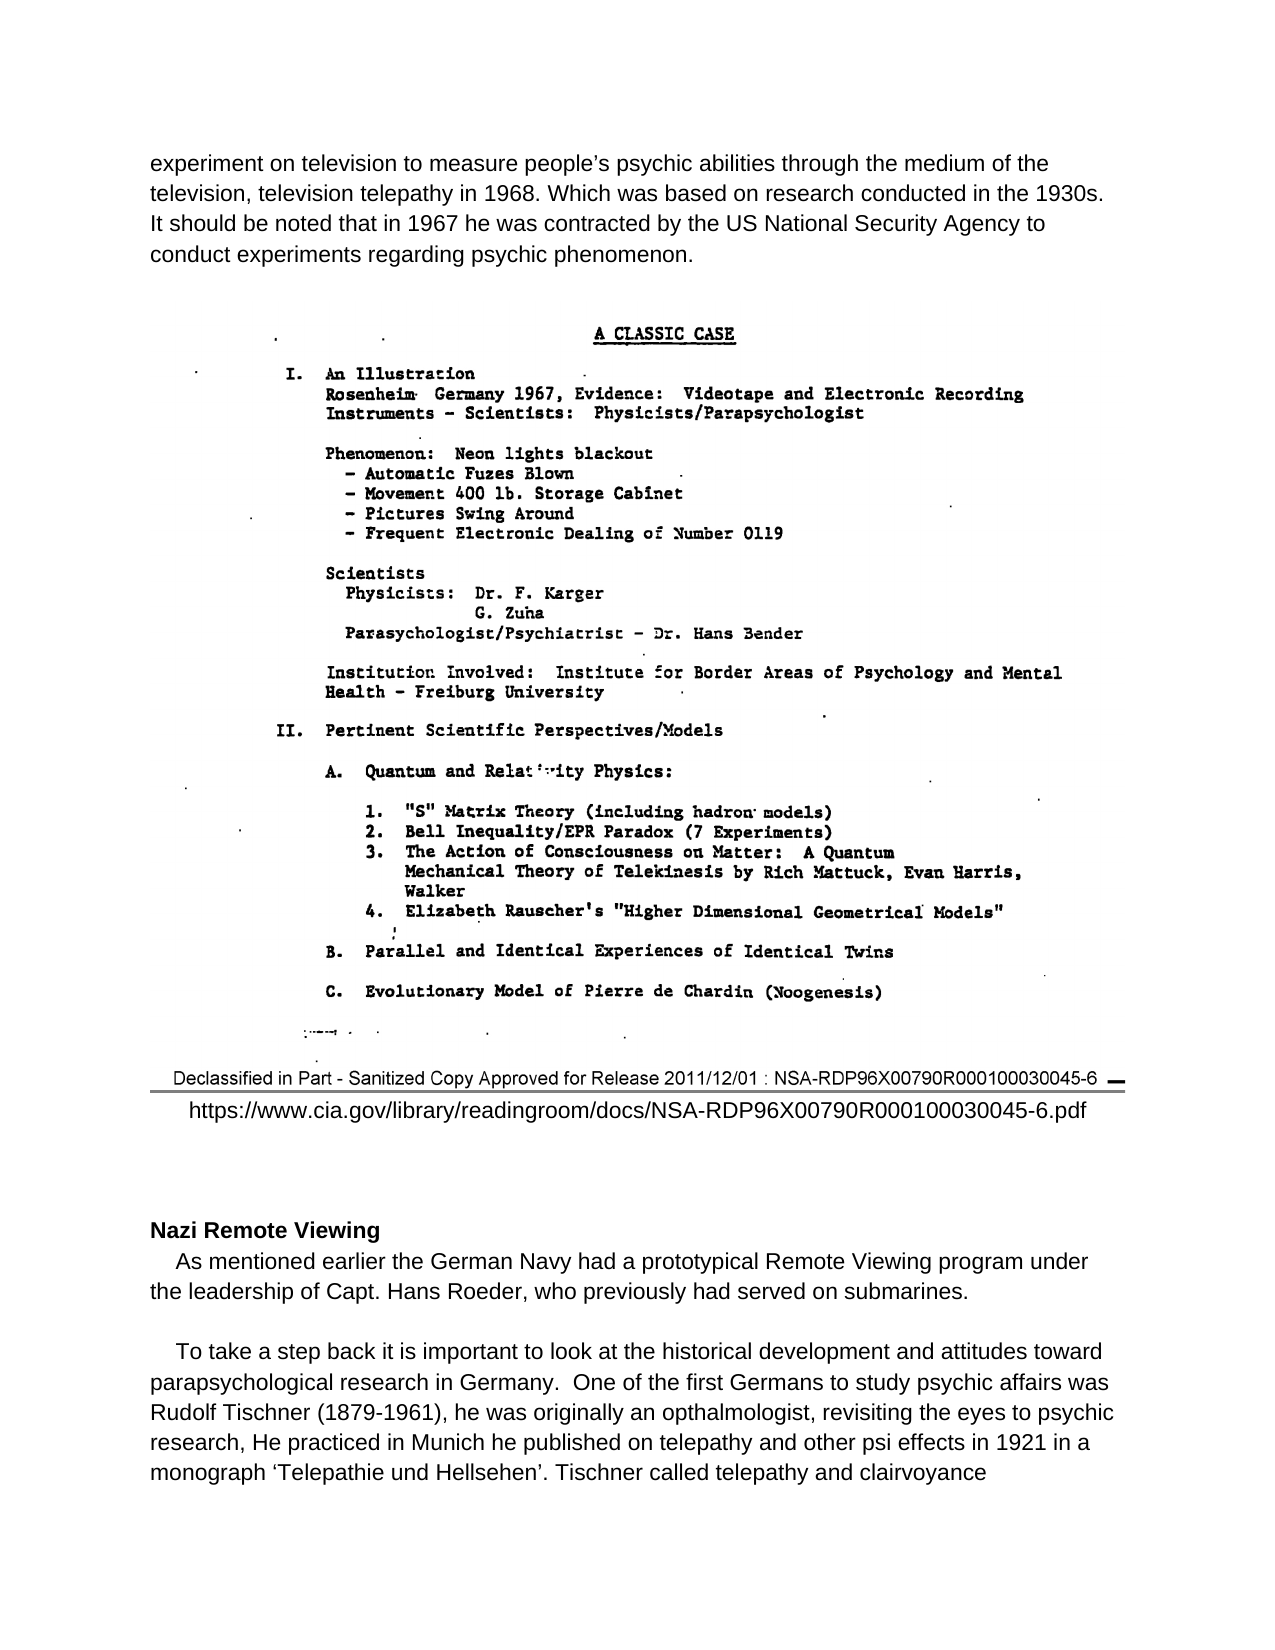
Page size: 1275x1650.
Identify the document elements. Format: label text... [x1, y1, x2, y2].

text To take a step back it is important to look at the historical development and attitudes toward parapsychological research in Germany. One of the first Germans to study psychic affairs was Rudolf Tischner (1879-1961), he was originally an opthalmologist, revisiting the eyes to psychic research, He practiced in Munich he published on telepathy and other psi effects in 1921 in a monograph ‘Telepathie und Hellsehen’. Tischner called telepathy and clairvoyance [150, 1338, 1125, 1485]
text As mentioned earlier the German Navy had a prototypical Remote Viewing program under the leadership of Capt. Hans Roeder, who previously had served on submarines. [150, 1248, 1125, 1304]
text experiment on television to measure people’s psychic abilities through the medium of the television, television telepathy in 1968. Which was based on research conducted in the 1930s. It should be noted that in 1967 he was contracted by the US National Security Agency to conduct experiments regarding psychic phenomenon. [150, 150, 1125, 267]
text https://www.cia.gov/library/readingroom/docs/NSA-RDP96X00790R000100030045-6.pdf [150, 1097, 1125, 1153]
text Nazi Remote Viewing [150, 1217, 1125, 1244]
picture [150, 301, 1125, 1093]
